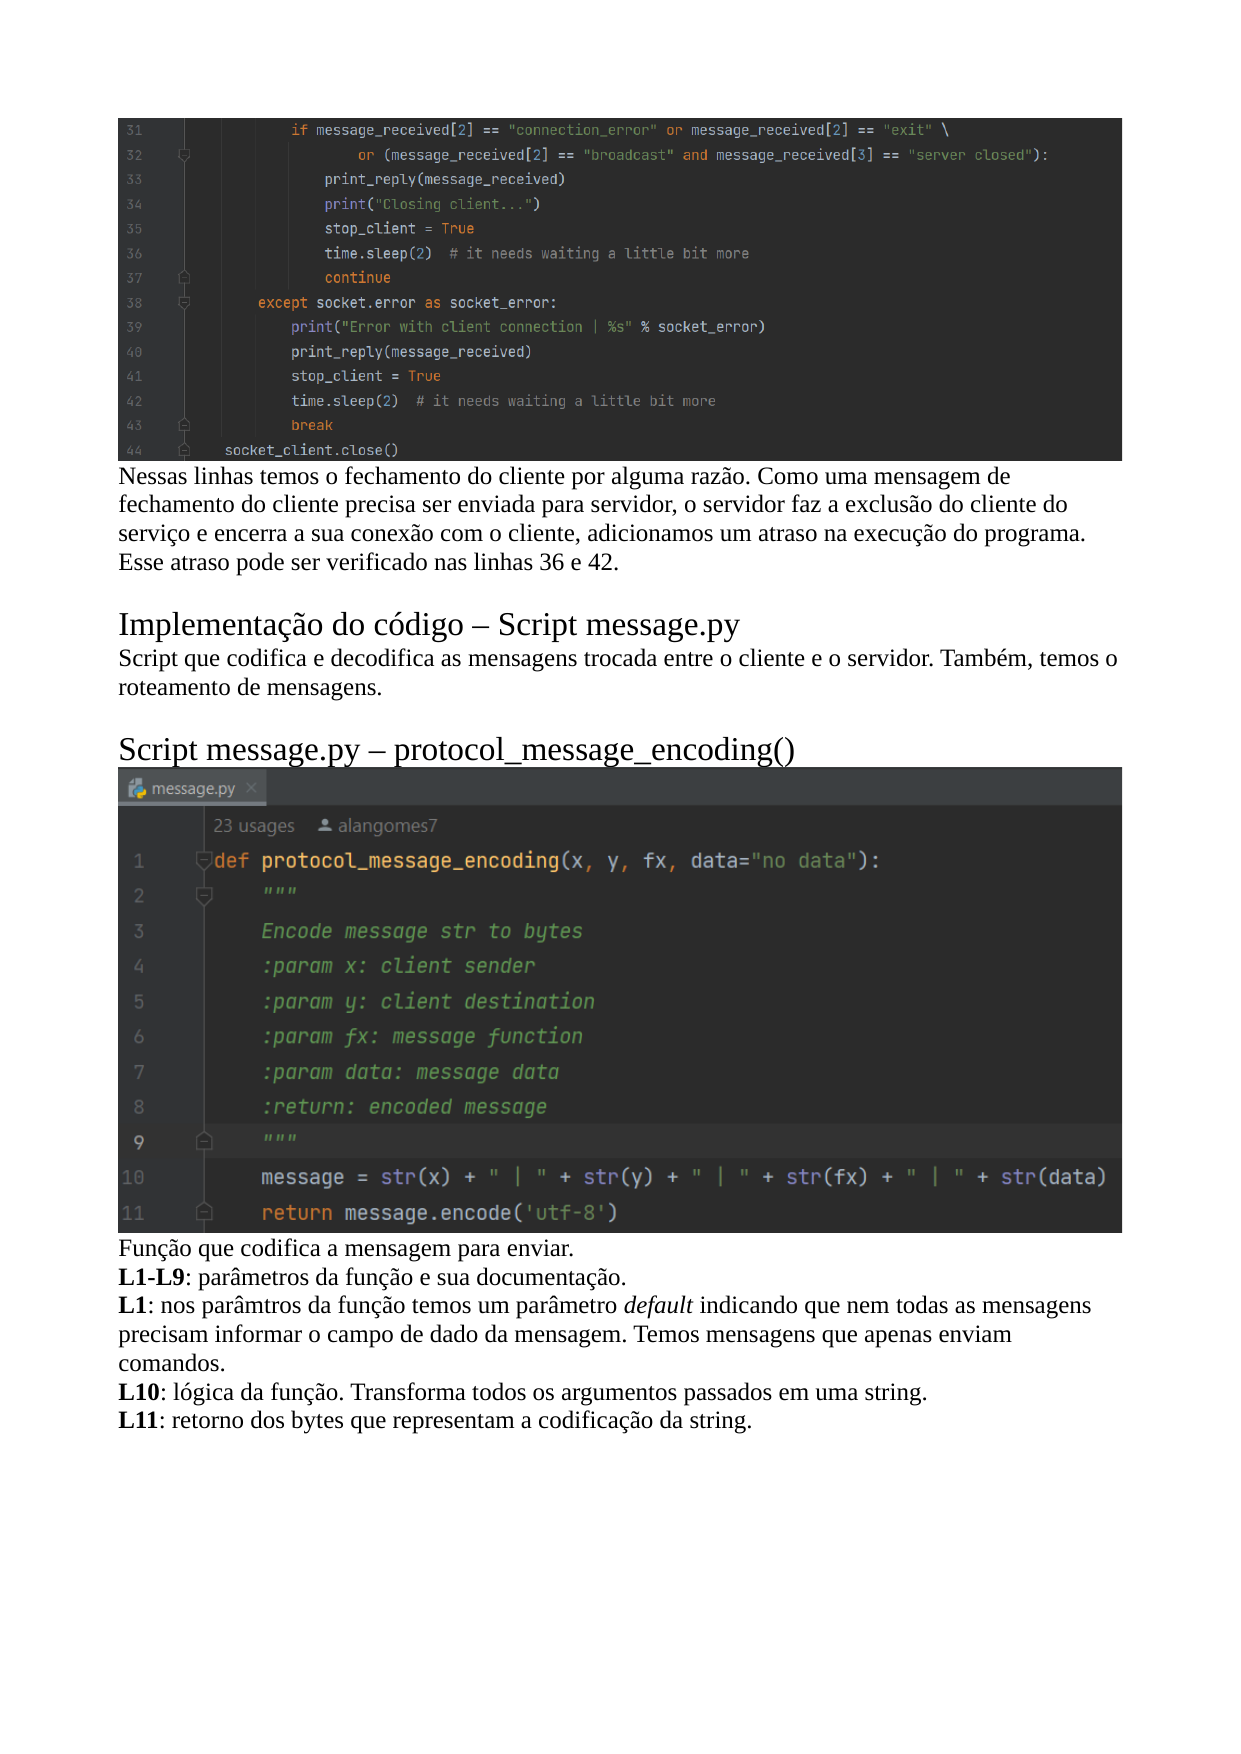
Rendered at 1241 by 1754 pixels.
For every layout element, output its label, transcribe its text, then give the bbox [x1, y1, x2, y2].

text Implementação do código – Script message.py [118, 604, 1122, 643]
text Script que codifica e decodifica as mensagens trocada entre o cliente e o servidor. Também, temos o roteamento de mensagens. [118, 643, 1122, 700]
text L1-L9: parâmetros da função e sua documentação. [118, 1262, 1122, 1291]
text L1: nos parâmtros da função temos um parâmetro default indicando que nem todas as mensagens precisam informar o campo de dado da mensagem. Temos mensagens que apenas enviam comandos. [118, 1291, 1122, 1377]
text L11: retorno dos bytes que representam a codificação da string. [118, 1406, 1122, 1434]
text Script message.py – protocol_message_encoding() [118, 729, 1122, 767]
text Função que codifica a mensagem para enviar. [118, 1233, 1122, 1262]
picture [118, 118, 1123, 461]
picture [118, 767, 1123, 1233]
text Nessas linhas temos o fechamento do cliente por alguma razão. Como uma mensagem de fechamento do cliente precisa ser enviada para servidor, o servidor faz a exclusão do cliente do serviço e encerra a sua conexão com o cliente, adicionamos um atraso na execução do programa. Esse atraso pode ser verificado nas linhas 36 e 42. [118, 461, 1122, 576]
text L10: lógica da função. Transforma todos os argumentos passados em uma string. [118, 1377, 1122, 1406]
